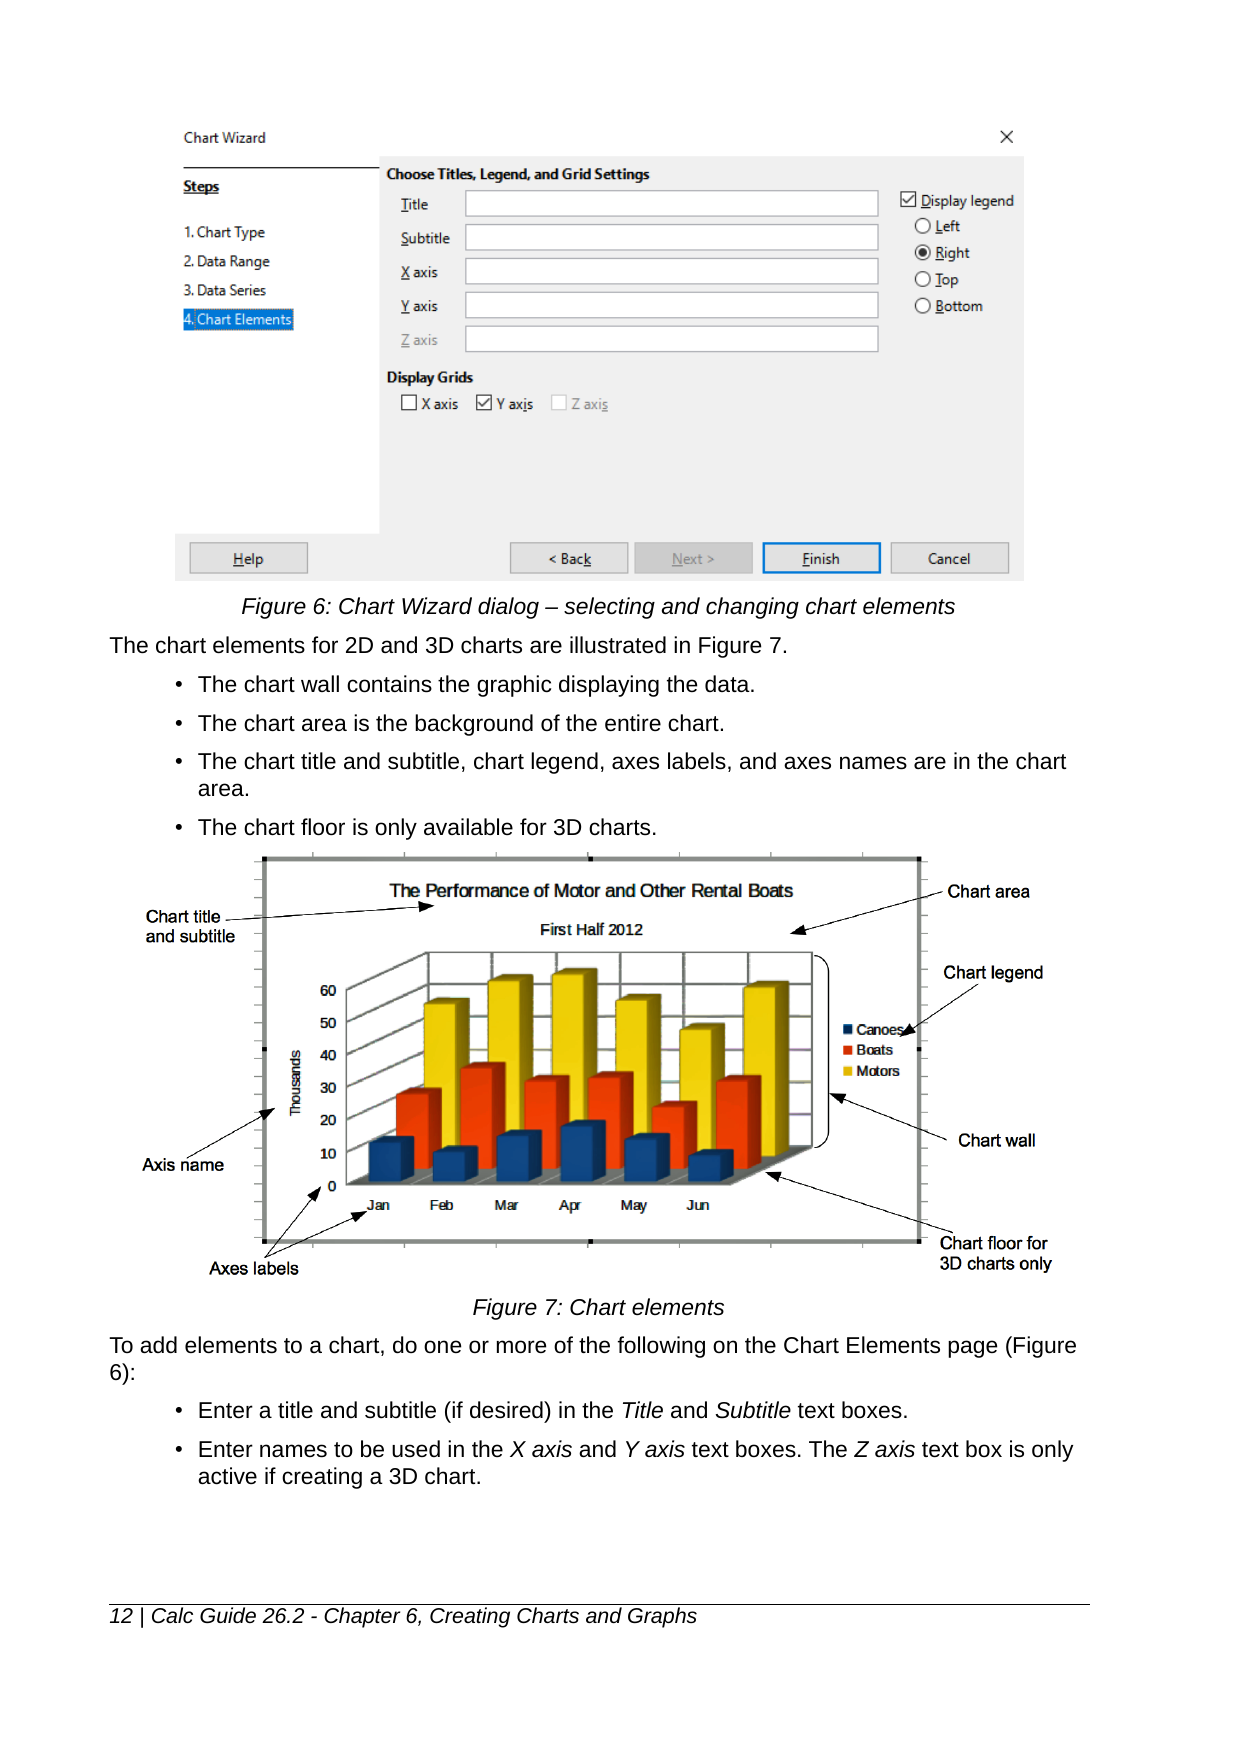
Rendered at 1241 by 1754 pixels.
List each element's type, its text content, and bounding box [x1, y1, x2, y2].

picture [133, 852, 1066, 1282]
list Enter names to be used in the X axis and Y axis text boxes. The Z axis text box is only active if creating a 3D chart. [183, 1436, 1090, 1489]
list The chart floor is only available for 3D charts. [183, 813, 1090, 840]
list To add elements to a chart, do one or more of the following on the Chart Elements page (Figure 6): [109, 1332, 1090, 1385]
list The chart area is the background of the entire chart. [183, 709, 1090, 736]
text Figure 6: Chart Wizard dialog – selecting and changing chart elements [175, 593, 1024, 619]
picture [175, 121, 1024, 581]
list The chart title and subtitle, chart legend, axes labels, and axes names are in the chart area. [183, 748, 1090, 801]
text Figure 7: Chart elements [133, 1293, 1065, 1320]
list The chart elements for 2D and 3D charts are illustrated in Figure 7. [109, 632, 1090, 658]
list Enter a title and subtitle (if desired) in the Title and Subtitle text boxes. [183, 1397, 1090, 1424]
list The chart wall contains the graphic displaying the data. [183, 671, 1090, 697]
